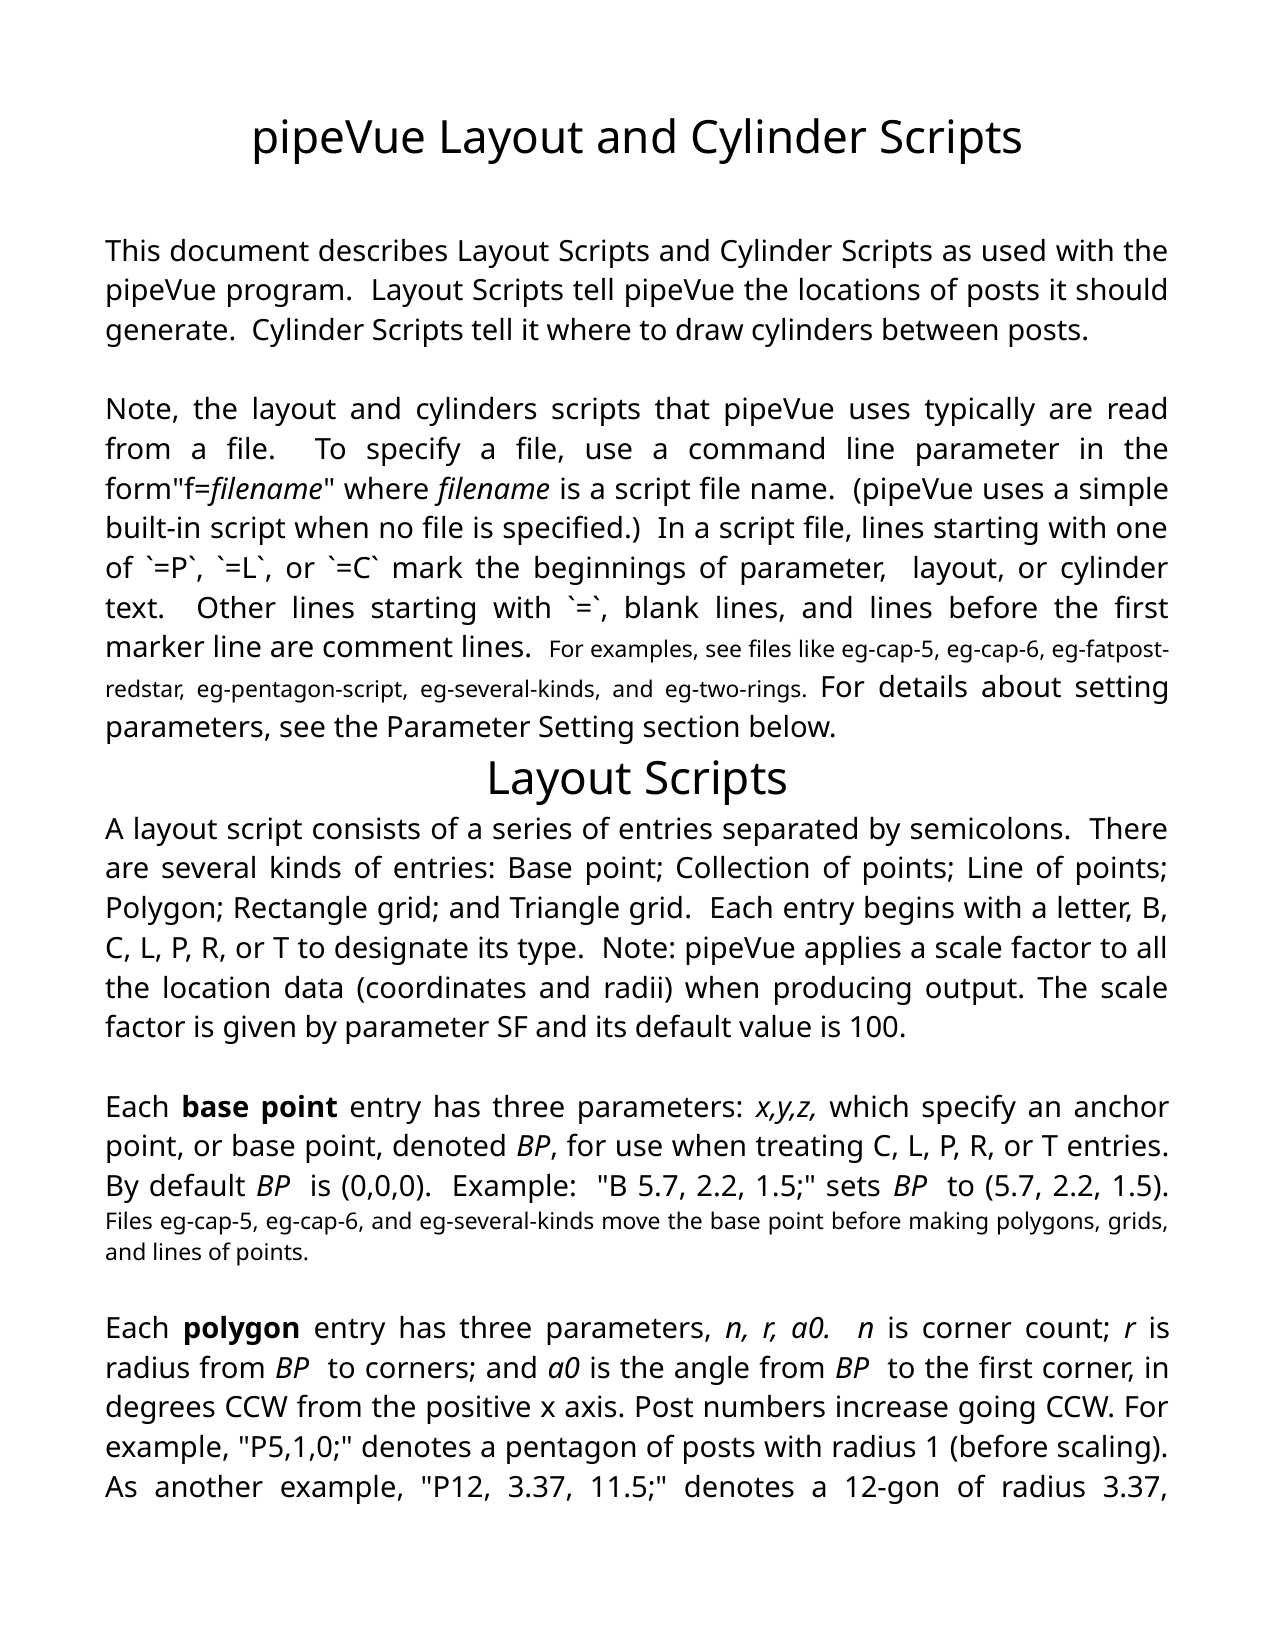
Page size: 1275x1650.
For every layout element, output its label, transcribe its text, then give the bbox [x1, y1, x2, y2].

text A layout script consists of a series of entries separated by semicolons. There are several kinds of entries: Base point; Collection of points; Line of points; Polygon; Rectangle grid; and Triangle grid. Each entry begins with a letter, B, C, L, P, R, or T to designate its type. Note: pipeVue applies a scale factor to all the location data (coordinates and radii) when producing output. The scale factor is given by parameter SF and its default value is 100. [105, 808, 1170, 1046]
text Note, the layout and cylinders scripts that pipeVue uses typically are read from a file. To specify a file, use a command line parameter in the form"f=filename" where filename is a script file name. (pipeVue uses a simple built-in script when no file is specified.) In a script file, lines starting with one of `=P`, `=L`, or `=C` mark the beginnings of parameter, layout, or cylinder text. Other lines starting with `=`, blank lines, and lines before the first marker line are comment lines. For examples, see files like eg-cap-5, eg-cap-6, eg-fatpost-redstar, eg-pentagon-script, eg-several-kinds, and eg-two-rings. For details about setting parameters, see the Parameter Setting section below. [105, 388, 1170, 746]
text This document describes Layout Scripts and Cylinder Scripts as used with the pipeVue program. Layout Scripts tell pipeVue the locations of posts it should generate. Cylinder Scripts tell it where to draw cylinders between posts. [105, 230, 1170, 349]
text Each base point entry has three parameters: x,y,z, which specify an anchor point, or base point, denoted BP, for use when treating C, L, P, R, or T entries. By default BP is (0,0,0). Example: "B 5.7, 2.2, 1.5;" sets BP to (5.7, 2.2, 1.5). Files eg-cap-5, eg-cap-6, and eg-several-kinds move the base point before making polygons, grids, and lines of points. [105, 1086, 1170, 1267]
text pipeVue Layout and Cylinder Scripts [105, 105, 1170, 167]
text Layout Scripts [105, 746, 1170, 808]
text Each polygon entry has three parameters, n, r, a0. n is corner count; r is radius from BP to corners; and a0 is the angle from BP to the first corner, in degrees CCW from the positive x axis. Post numbers increase going CCW. For example, "P5,1,0;" denotes a pentagon of posts with radius 1 (before scaling). As another example, "P12, 3.37, 11.5;" denotes a 12-gon of radius 3.37, [105, 1307, 1170, 1506]
